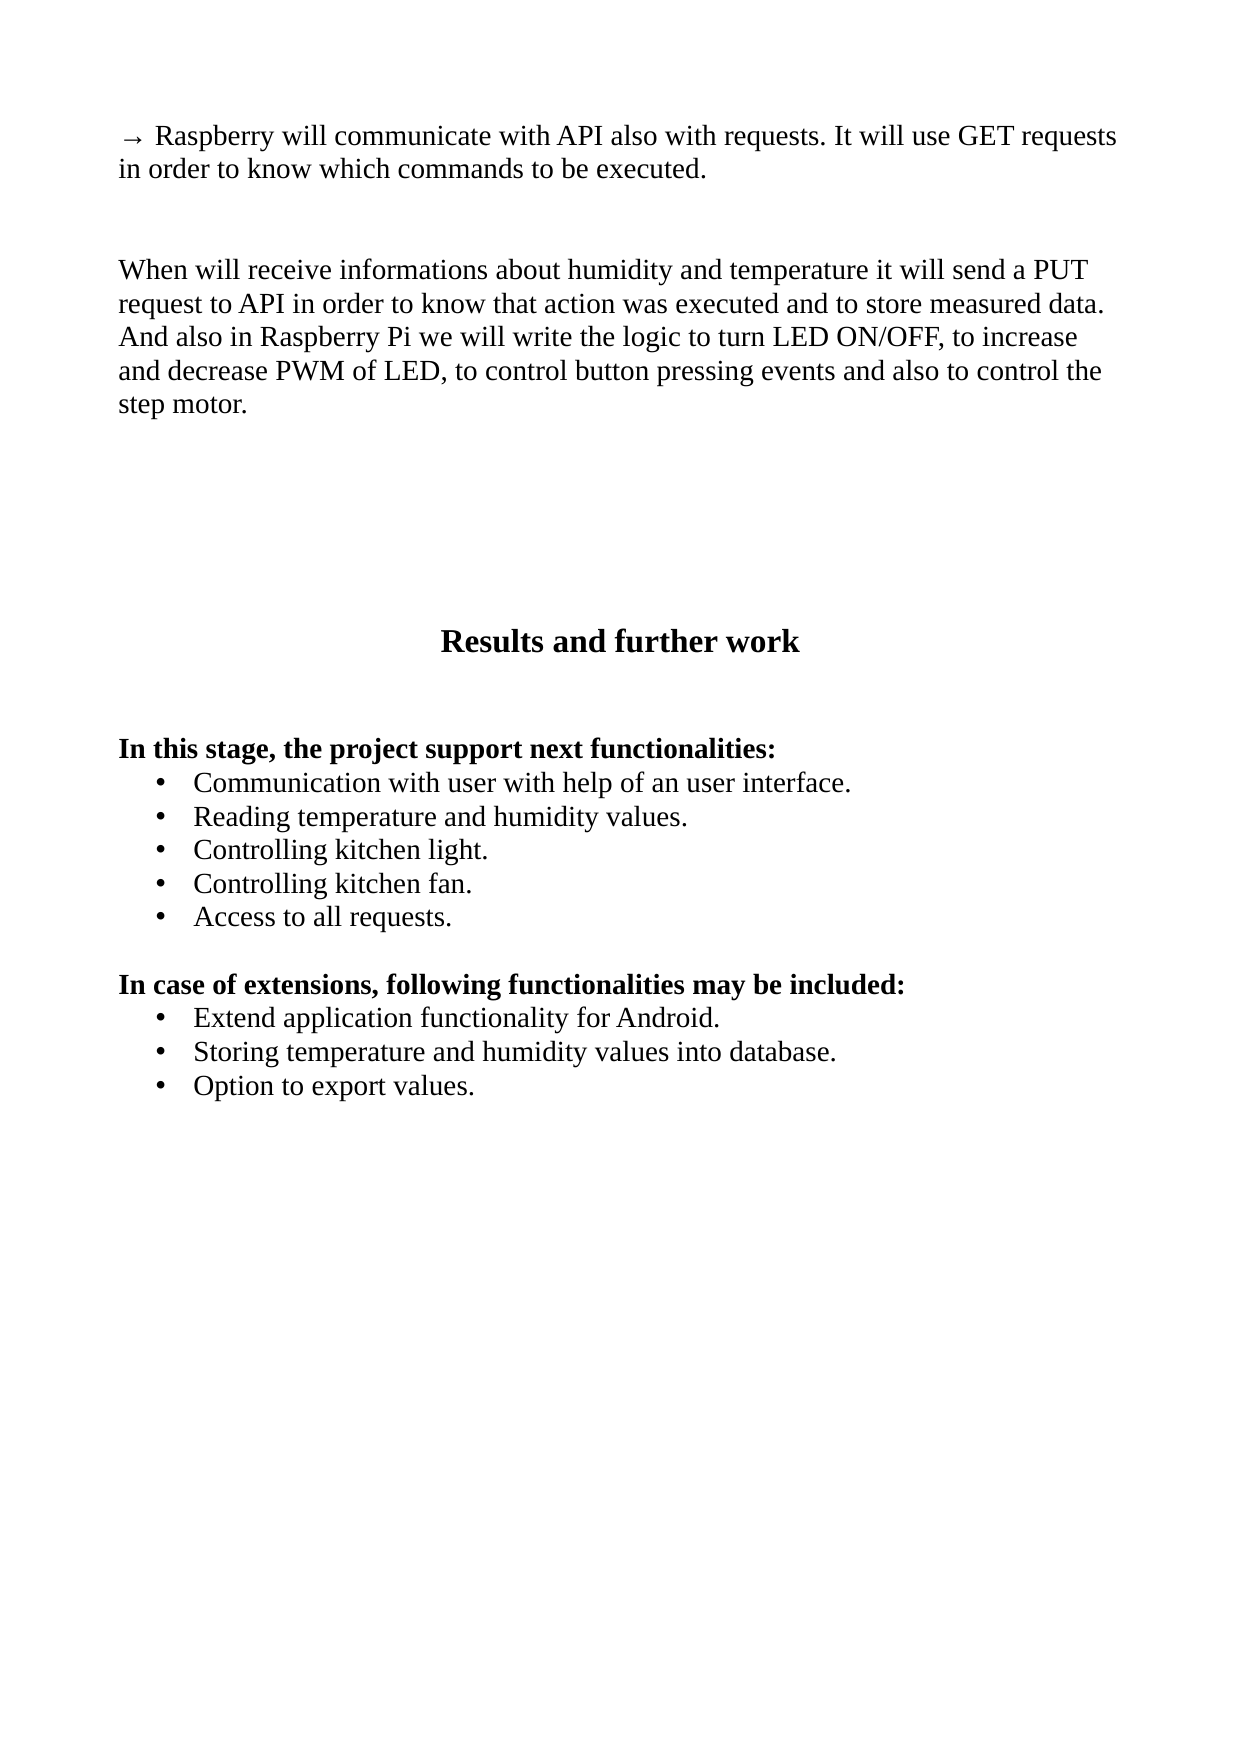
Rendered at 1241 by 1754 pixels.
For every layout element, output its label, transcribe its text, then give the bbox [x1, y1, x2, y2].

list Reading temperature and humidity values. [156, 799, 1122, 832]
text In this stage, the project support next functionalities: [118, 731, 1122, 765]
list Access to all requests. [156, 899, 1122, 933]
text Results and further work [118, 621, 1122, 659]
text And also in Raspberry Pi we will write the logic to turn LED ON/OFF, to increase and decrease PWM of LED, to control button pressing events and also to control the step motor. [118, 319, 1122, 420]
list Communication with user with help of an user interface. [156, 765, 1122, 799]
list Controlling kitchen fan. [156, 866, 1122, 899]
list Storing temperature and humidity values into database. [156, 1034, 1122, 1068]
text → Raspberry will communicate with API also with requests. It will use GET requests in order to know which commands to be executed. [118, 118, 1122, 185]
list Controlling kitchen light. [156, 832, 1122, 866]
list Extend application functionality for Android. [156, 1000, 1122, 1034]
list Option to export values. [156, 1068, 1122, 1101]
text When will receive informations about humidity and temperature it will send a PUT request to API in order to know that action was executed and to store measured data. [118, 252, 1122, 319]
text In case of extensions, following functionalities may be included: [118, 967, 1122, 1000]
